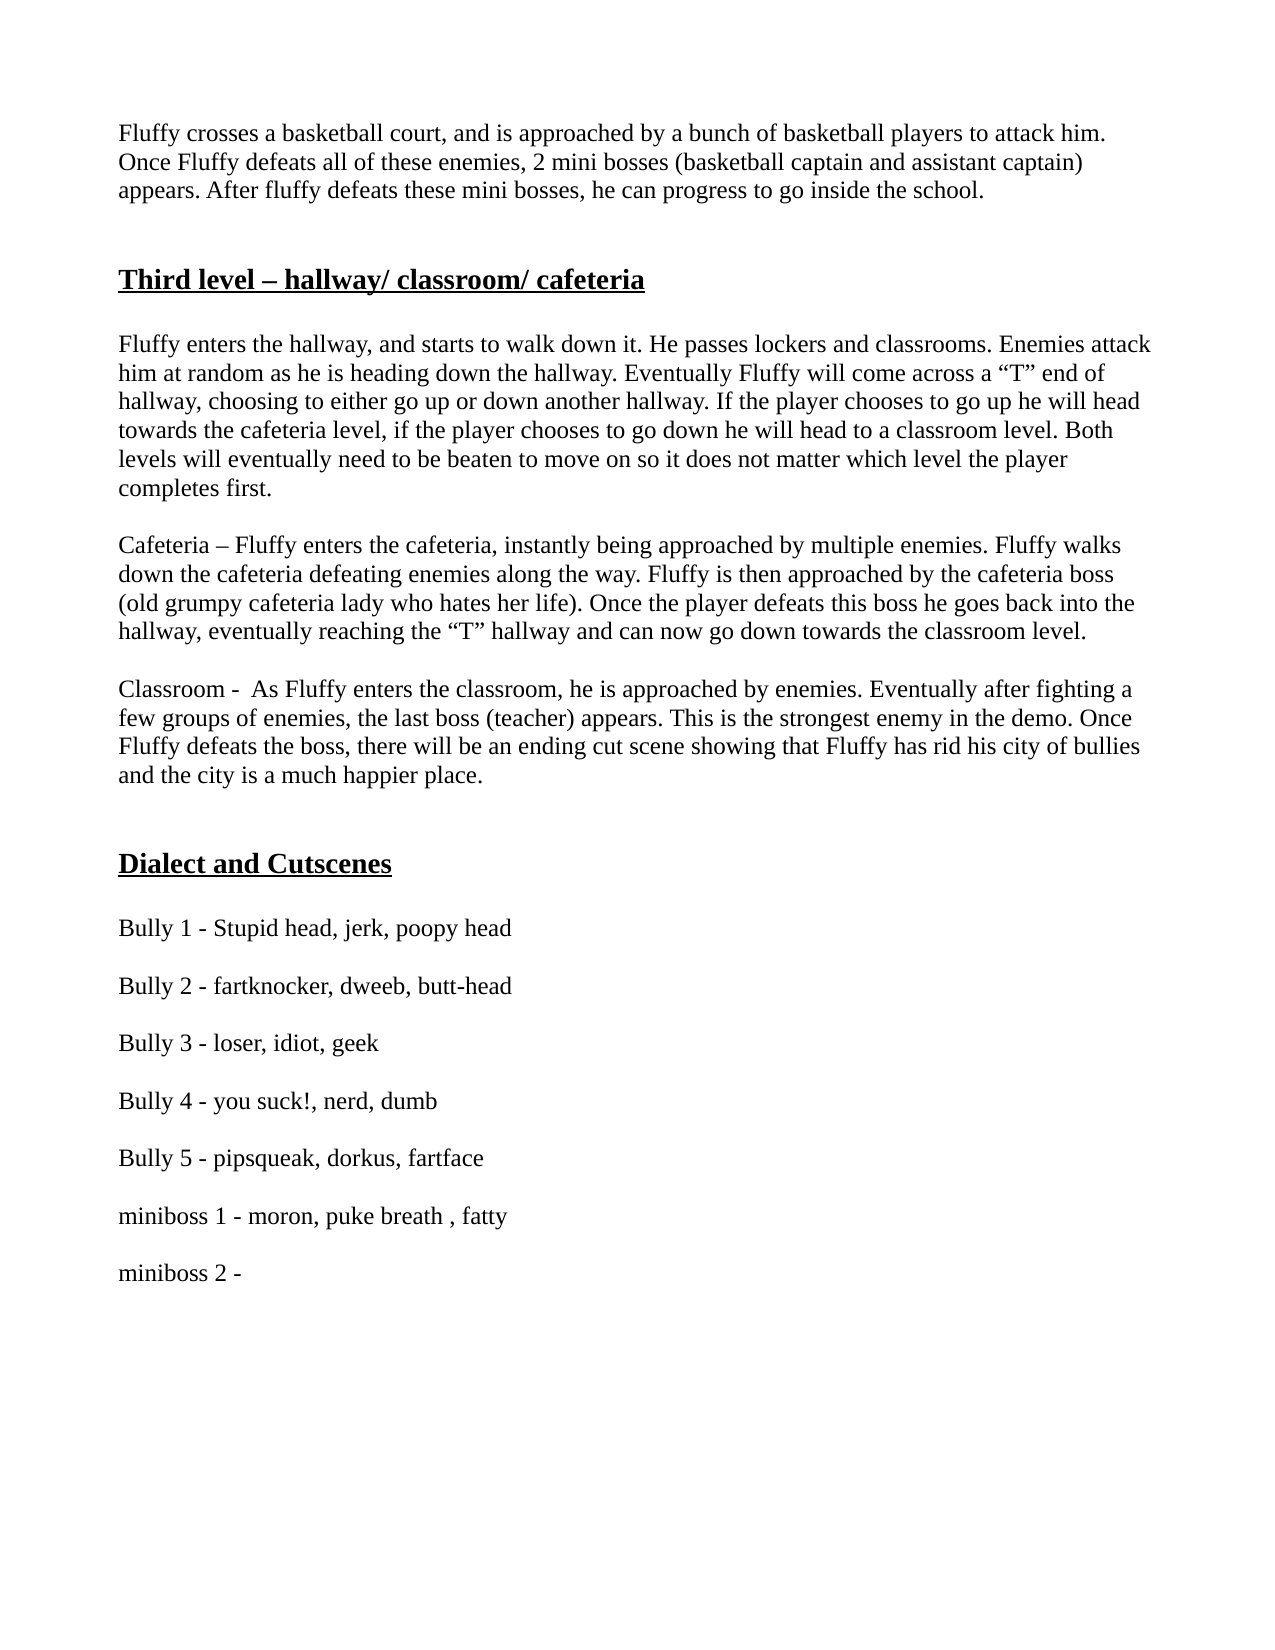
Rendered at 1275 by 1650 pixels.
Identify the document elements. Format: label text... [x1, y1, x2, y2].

text miniboss 2 - [118, 1258, 1157, 1287]
text Dialect and Cutscenes [118, 846, 1157, 880]
text Classroom - As Fluffy enters the classroom, he is approached by enemies. Eventually after fighting a few groups of enemies, the last boss (teacher) appears. This is the strongest enemy in the demo. Once Fluffy defeats the boss, there will be an ending cut scene showing that Fluffy has rid his city of bullies and the city is a much happier place. [118, 674, 1157, 789]
text Fluffy crosses a basketball court, and is approached by a bunch of basketball players to attack him. Once Fluffy defeats all of these enemies, 2 mini bosses (basketball captain and assistant captain) appears. After fluffy defeats these mini bosses, he can progress to go inside the school. [118, 118, 1157, 204]
text Cafeteria – Fluffy enters the cafeteria, instantly being approached by multiple enemies. Fluffy walks down the cafeteria defeating enemies along the way. Fluffy is then approached by the cafeteria boss (old grumpy cafeteria lady who hates her life). Once the player defeats this boss he goes back into the hallway, eventually reaching the “T” hallway and can now go down towards the classroom level. [118, 530, 1157, 645]
text miniboss 1 - moron, puke breath , fatty [118, 1201, 1157, 1230]
text Bully 1 - Stupid head, jerk, poopy head [118, 913, 1157, 942]
text Bully 2 - fartknocker, dweeb, butt-head [118, 971, 1157, 1000]
text Bully 5 - pipsqueak, dorkus, fartface [118, 1143, 1157, 1172]
text Fluffy enters the hallway, and starts to walk down it. He passes lockers and classrooms. Enemies attack him at random as he is heading down the hallway. Eventually Fluffy will come across a “T” end of hallway, choosing to either go up or down another hallway. If the player chooses to go up he will head towards the cafeteria level, if the player chooses to go down he will head to a classroom level. Both levels will eventually need to be beaten to move on so it does not matter which level the player completes first. [118, 329, 1157, 501]
text Bully 3 - loser, idiot, geek [118, 1028, 1157, 1057]
text Bully 4 - you suck!, nerd, dumb [118, 1086, 1157, 1115]
text Third level – hallway/ classroom/ cafeteria [118, 262, 1157, 295]
